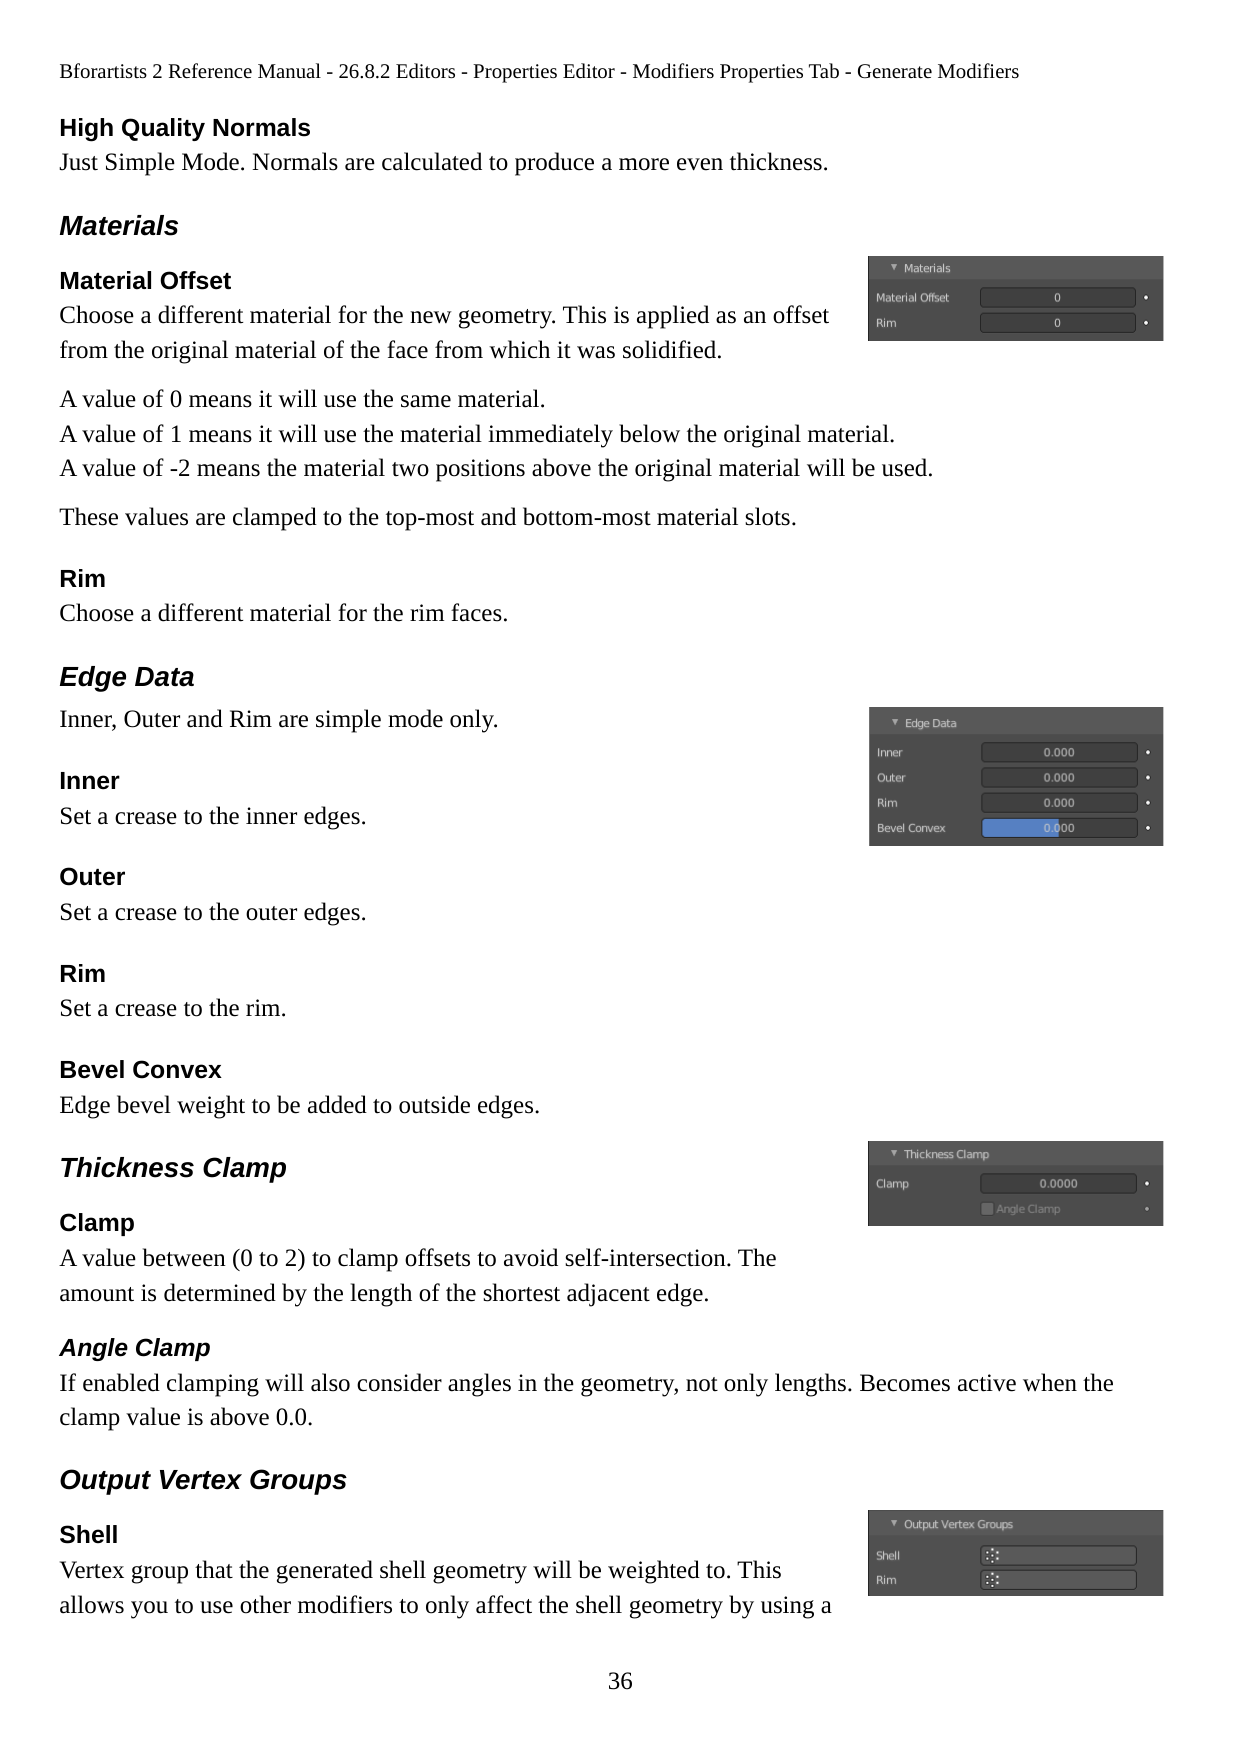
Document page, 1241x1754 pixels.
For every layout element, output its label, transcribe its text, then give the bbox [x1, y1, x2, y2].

subtitle Shell [59, 1521, 868, 1549]
subtitle Materials [59, 209, 1181, 241]
subtitle Rim [59, 564, 1181, 592]
text Edge bevel weight to be added to outside edges. [59, 1090, 1181, 1119]
picture [868, 256, 1164, 341]
text Set a crease to the inner edges. [59, 801, 869, 829]
picture [868, 1141, 1164, 1226]
picture [868, 1510, 1164, 1596]
text Set a crease to the outer edges. [59, 897, 1181, 926]
subtitle [1164, 1151, 1181, 1183]
text A value of 0 means it will use the same material. A value of 1 means it will use the material immediately below the original material. A value of -2 means the material two positions above the original material will be used. [59, 384, 1181, 482]
subtitle Clamp [59, 1208, 1181, 1237]
text Vertex group that the generated shell geometry will be weighted to. This allows you to use other modifiers to only affect the shell geometry by using a [59, 1555, 1181, 1619]
subtitle Inner [59, 766, 869, 794]
text These values are clamped to the top-most and bottom-most material slots. [59, 502, 1181, 531]
picture [869, 707, 1164, 846]
text Set a crease to the rim. [59, 993, 1181, 1022]
subtitle [1164, 266, 1181, 294]
text A value between (0 to 2) to clamp offsets to avoid self-intersection. The amount is determined by the length of the shortest adjacent edge. [59, 1243, 1181, 1306]
text If enabled clamping will also consider angles in the geometry, not only lengths. Becomes active when the clamp value is above 0.0. [59, 1368, 1181, 1431]
subtitle Thickness Clamp [59, 1151, 868, 1183]
subtitle Rim [59, 959, 1181, 987]
subtitle Edge Data [59, 660, 1181, 692]
subtitle Bevel Convex [59, 1055, 1181, 1084]
subtitle [1164, 1521, 1181, 1549]
text Choose a different material for the rim faces. [59, 598, 1181, 627]
text Inner, Outer and Rim are simple mode only. [59, 704, 1181, 733]
text Choose a different material for the new geometry. This is applied as an offset from the original material of the face from which it was solidified. [59, 301, 1181, 364]
subtitle Angle Clamp [59, 1333, 1181, 1361]
text Just Simple Mode. Normals are calculated to produce a more even thickness. [59, 147, 1181, 176]
subtitle Outer [59, 862, 1181, 891]
subtitle Material Offset [59, 266, 868, 294]
subtitle [1164, 766, 1181, 794]
subtitle High Quality Normals [59, 113, 1181, 141]
subtitle Output Vertex Groups [59, 1464, 1181, 1496]
